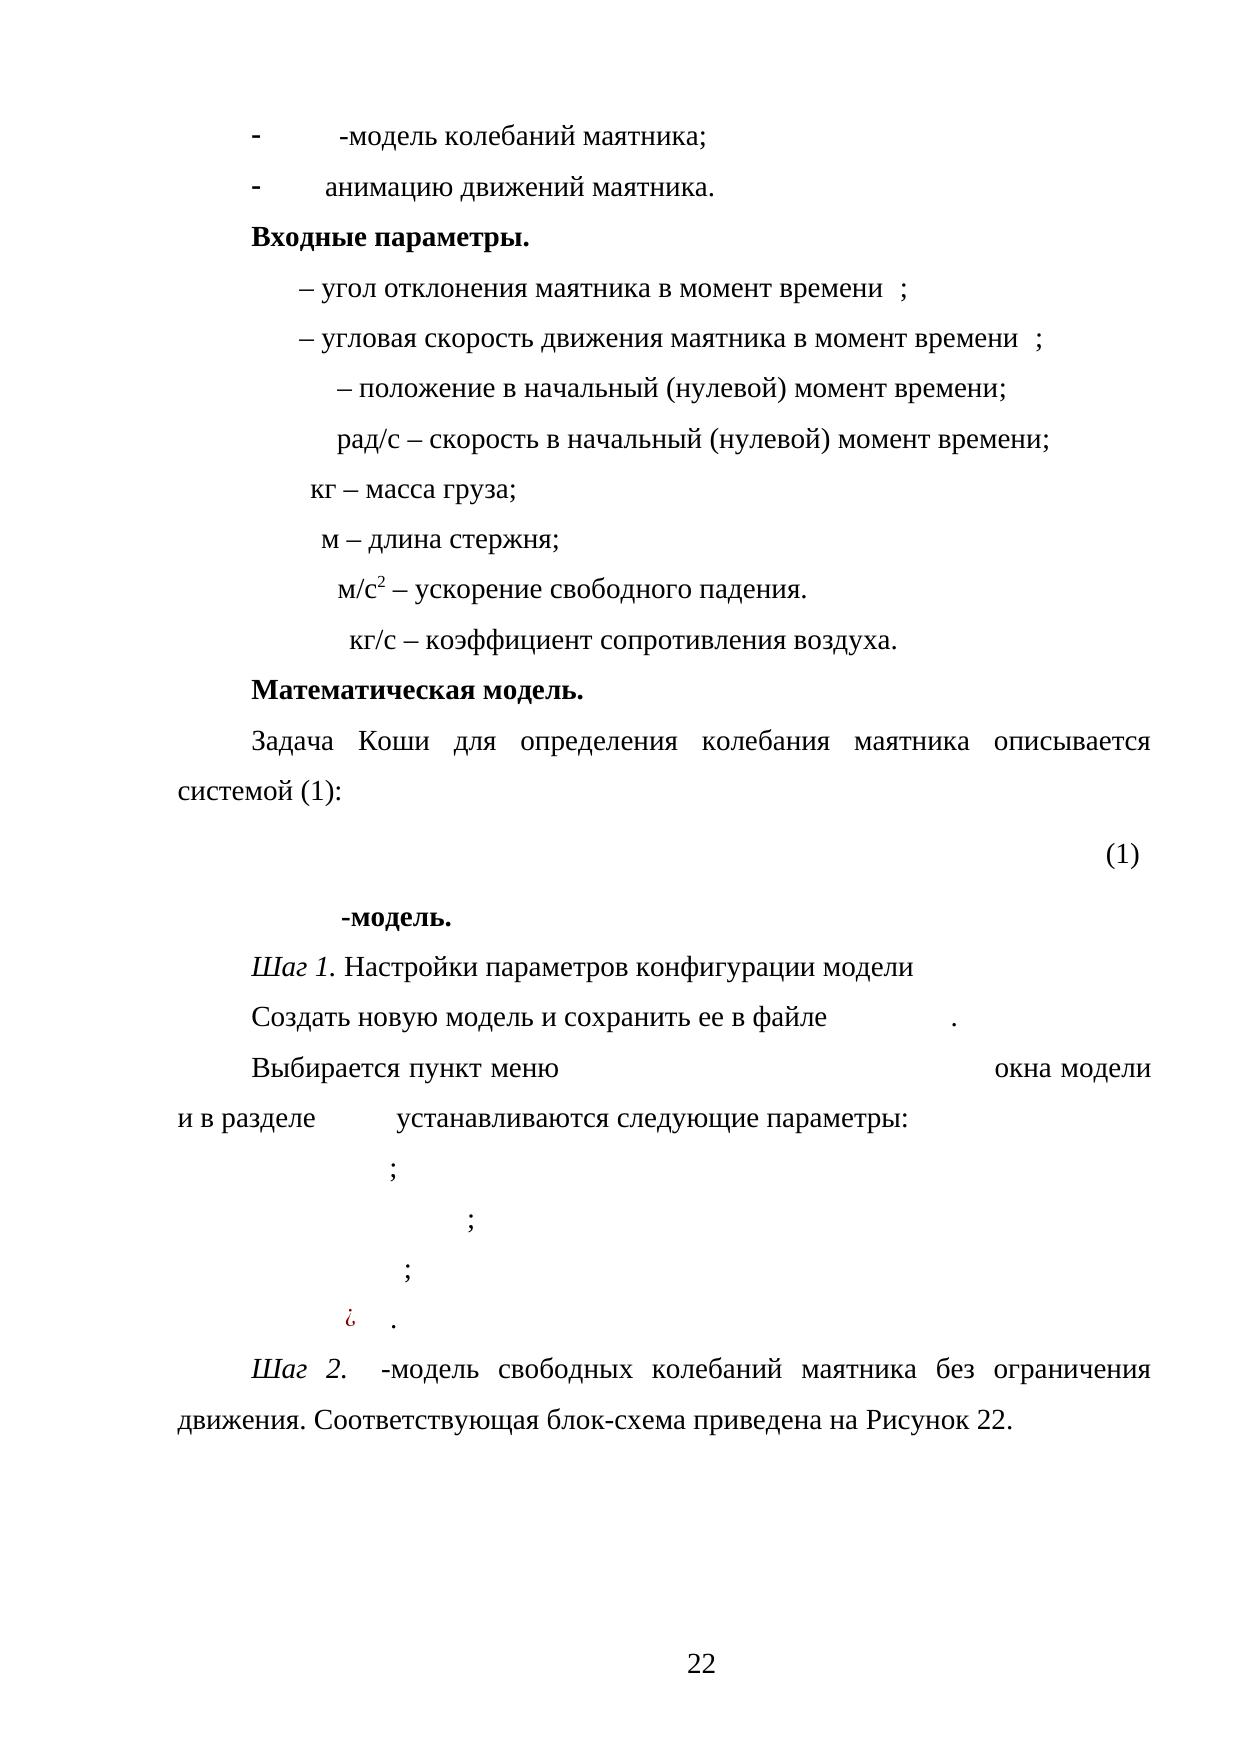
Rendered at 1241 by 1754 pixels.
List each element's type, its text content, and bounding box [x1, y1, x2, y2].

text м/с2 – ускорение свободного падения. [177, 572, 1152, 605]
text ; [177, 1201, 1152, 1234]
text Выбирается пункт меню окна модели и в разделе устанавливаются следующие параметры: [177, 1050, 1152, 1134]
text Задача Коши для определения колебания маятника описывается системой (1): [177, 723, 1152, 806]
text рад/с – скорость в начальный (нулевой) момент времени; [177, 421, 1152, 454]
text ; [177, 1150, 1152, 1184]
text ; [177, 1251, 1152, 1284]
table_header [177, 823, 959, 899]
table_header (1) [959, 823, 1151, 899]
text – угол отклонения маятника в момент времени ; [177, 270, 1152, 303]
list -модель колебаний маятника; [177, 118, 1152, 152]
text кг – масса груза; [177, 471, 1152, 504]
text Создать новую модель и сохранить ее в файле . [177, 999, 1152, 1033]
text м – длина стержня; [177, 521, 1152, 555]
text Шаг 1. Настройки параметров конфигурации модели [177, 949, 1152, 983]
text Математическая модель. [177, 672, 1152, 706]
text -модель. [177, 899, 1152, 932]
text – угловая скорость движения маятника в момент времени ; [177, 320, 1152, 354]
text – положение в начальный (нулевой) момент времени; [177, 370, 1152, 404]
text . [177, 1301, 1152, 1335]
list анимацию движений маятника. [177, 169, 1152, 203]
text Входные параметры. [177, 219, 1152, 253]
text Шаг 2. -модель свободных колебаний маятника без ограничения движения. Соответствующая блок-схема приведена на рисунок 22. [177, 1352, 1152, 1436]
text кг/с – коэффициент сопротивления воздуха. [177, 622, 1152, 656]
